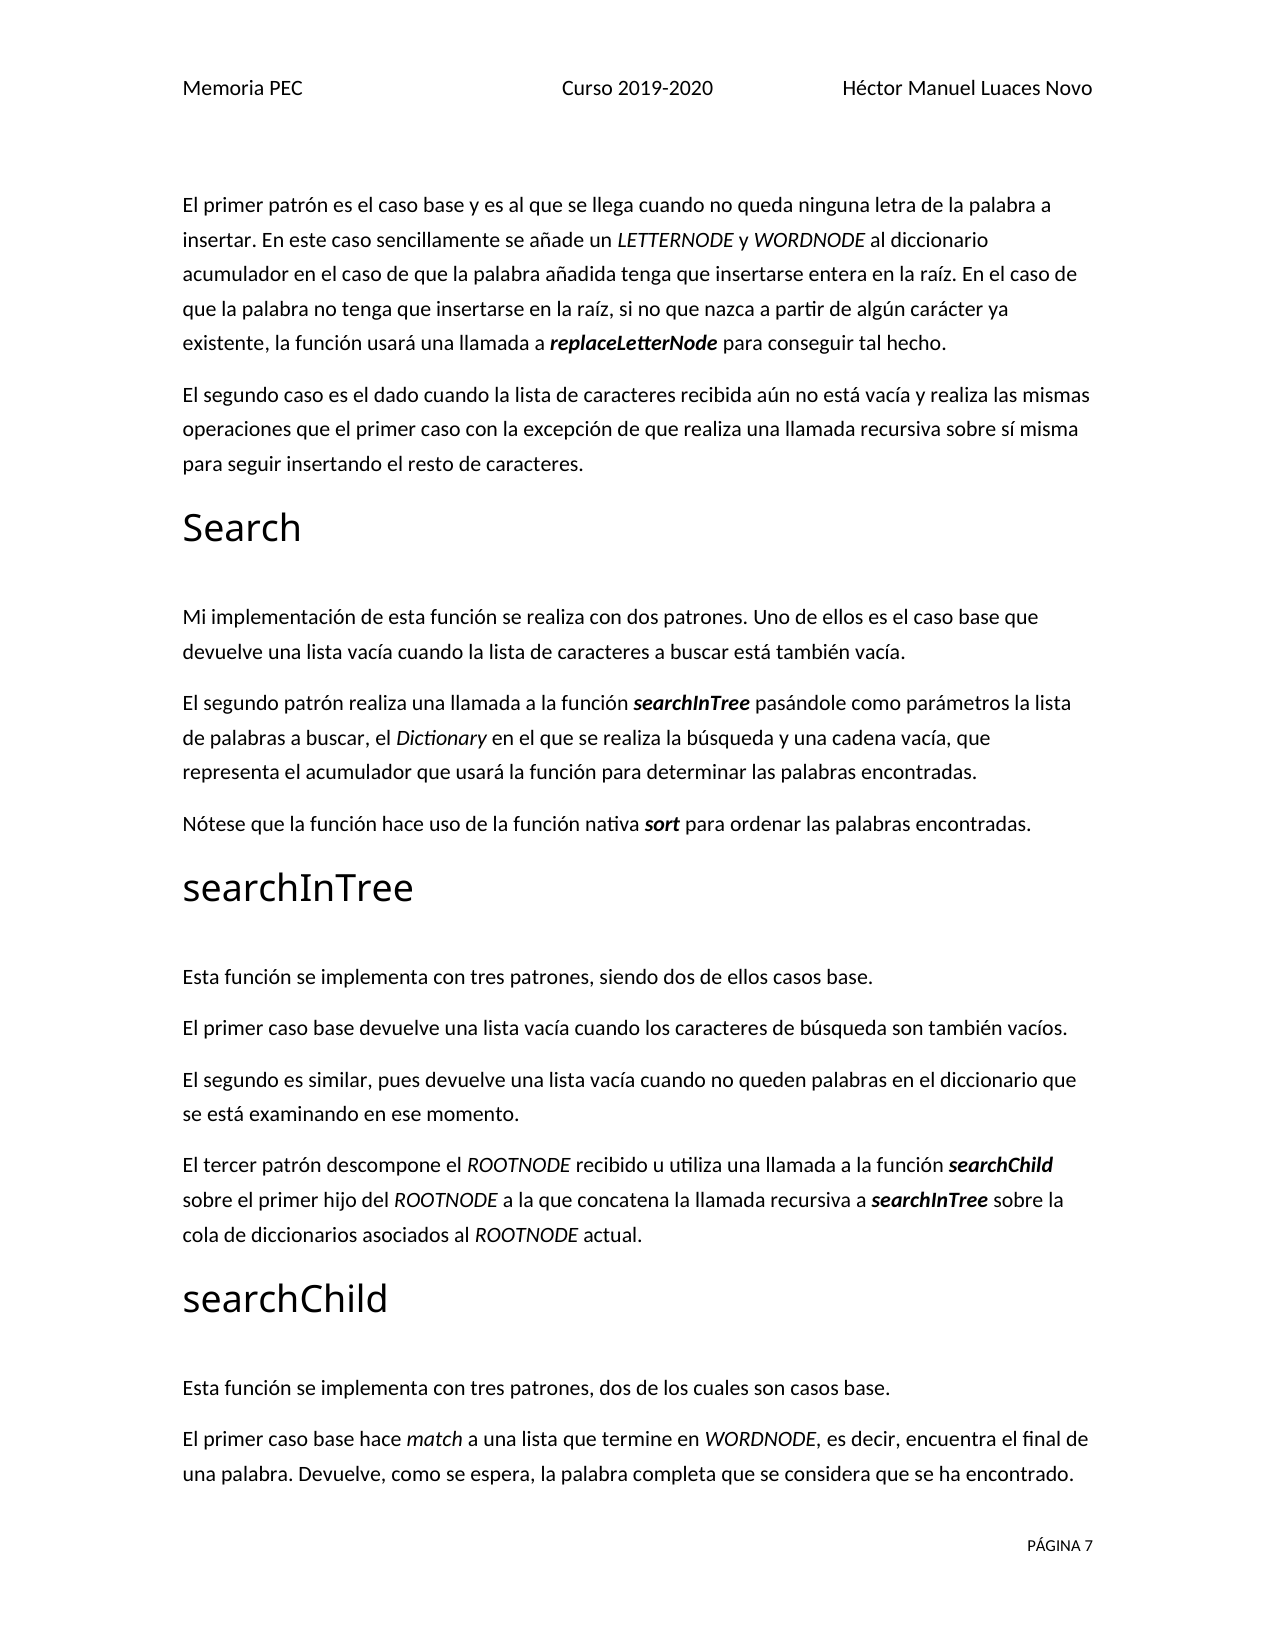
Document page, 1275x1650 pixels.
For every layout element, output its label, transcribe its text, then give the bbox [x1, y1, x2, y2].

text Esta función se implementa con tres patrones, dos de los cuales son casos base. [182, 1374, 1093, 1401]
subtitle searchChild [182, 1272, 1093, 1323]
text El segundo caso es el dado cuando la lista de caracteres recibida aún no está vacía y realiza las mismas operaciones que el primer caso con la excepción de que realiza una llamada recursiva sobre sí misma para seguir insertando el resto de caracteres. [182, 381, 1093, 477]
text El primer patrón es el caso base y es al que se llega cuando no queda ninguna letra de la palabra a insertar. En este caso sencillamente se añade un LETTERNODE y WORDNODE al diccionario acumulador en el caso de que la palabra añadida tenga que insertarse entera en la raíz. En el caso de que la palabra no tenga que insertarse en la raíz, si no que nazca a partir de algún carácter ya existente, la función usará una llamada a replaceLetterNode para conseguir tal hecho. [182, 191, 1093, 356]
text El primer caso base hace match a una lista que termine en WORDNODE, es decir, encuentra el final de una palabra. Devuelve, como se espera, la palabra completa que se considera que se ha encontrado. [182, 1426, 1093, 1487]
text Nótese que la función hace uso de la función nativa sort para ordenar las palabras encontradas. [182, 810, 1093, 836]
text El segundo es similar, pues devuelve una lista vacía cuando no queden palabras en el diccionario que se está examinando en ese momento. [182, 1066, 1093, 1127]
text El primer caso base devuelve una lista vacía cuando los caracteres de búsqueda son también vacíos. [182, 1014, 1093, 1041]
text Mi implementación de esta función se realiza con dos patrones. Uno de ellos es el caso base que devuelve una lista vacía cuando la lista de caracteres a buscar está también vacía. [182, 603, 1093, 665]
text El tercer patrón descompone el ROOTNODE recibido u utiliza una llamada a la función searchChild sobre el primer hijo del ROOTNODE a la que concatena la llamada recursiva a searchInTree sobre la cola de diccionarios asociados al ROOTNODE actual. [182, 1152, 1093, 1247]
text Esta función se implementa con tres patrones, siendo dos de ellos casos base. [182, 963, 1093, 990]
subtitle Search [182, 501, 1093, 552]
subtitle searchInTree [182, 861, 1093, 912]
text El segundo patrón realiza una llamada a la función searchInTree pasándole como parámetros la lista de palabras a buscar, el Dictionary en el que se realiza la búsqueda y una cadena vacía, que representa el acumulador que usará la función para determinar las palabras encontradas. [182, 689, 1093, 785]
